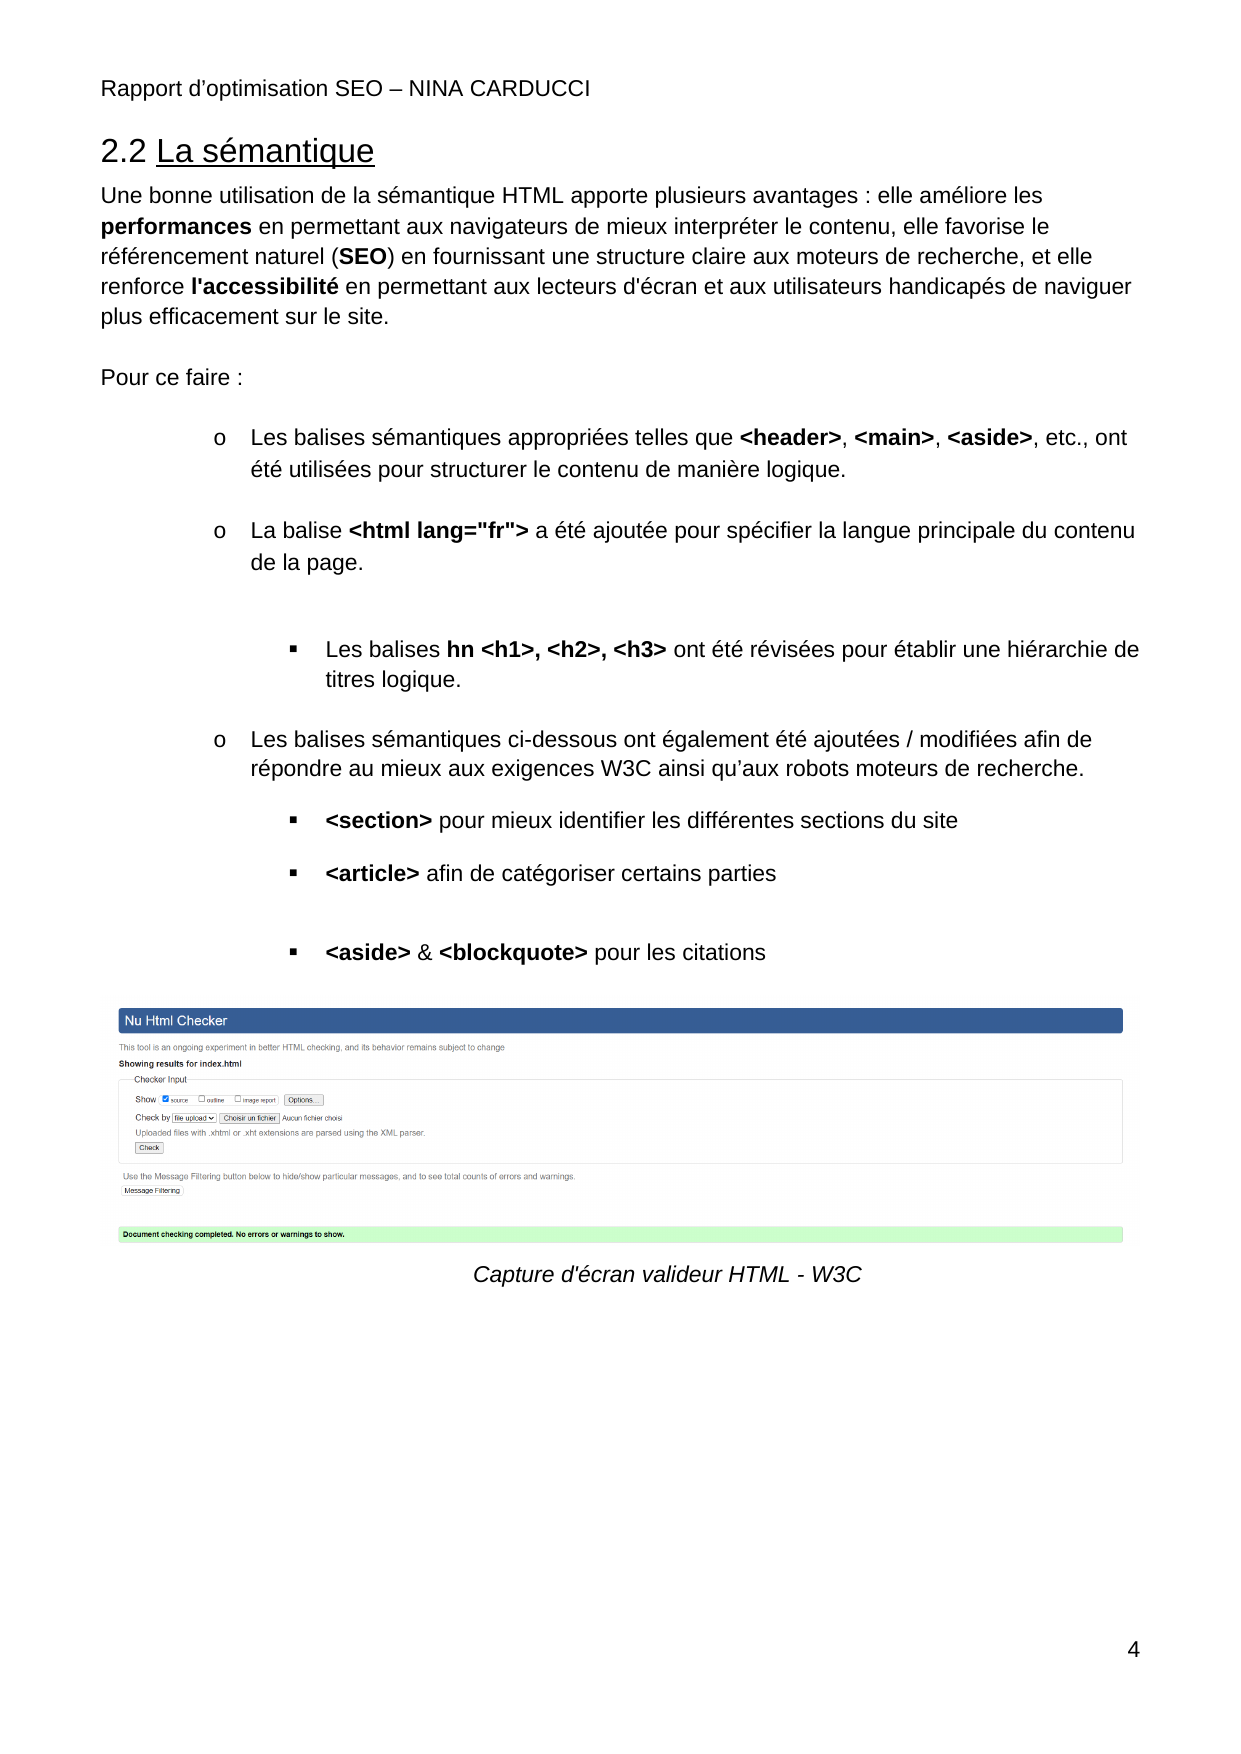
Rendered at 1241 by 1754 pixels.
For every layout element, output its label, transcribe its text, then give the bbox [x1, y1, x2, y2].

text Une bonne utilisation de la sémantique HTML apporte plusieurs avantages : elle améliore les performances en permettant aux navigateurs de mieux interpréter le contenu, elle favorise le référencement naturel (SEO) en fournissant une structure claire aux moteurs de recherche, et elle renforce l'accessibilité en permettant aux lecteurs d'écran et aux utilisateurs handicapés de naviguer plus efficacement sur le site. [100, 182, 1140, 330]
text Pour ce faire : [100, 364, 1140, 390]
list La balise <html lang="fr"> a été ajoutée pour spécifier la langue principale du contenu de la page. [213, 517, 1140, 575]
list <article> afin de catégoriser certains parties [288, 860, 1140, 886]
list Les balises hn <h1>, <h2>, <h3> ont été révisées pour établir une hiérarchie de titres logique. [288, 636, 1140, 692]
list Les balises sémantiques ci-dessous ont également été ajoutées / modifiées afin de répondre au mieux aux exigences W3C ainsi qu’aux robots moteurs de recherche. [213, 726, 1140, 781]
subtitle 2.2 La sémantique [100, 132, 1140, 170]
list Les balises sémantiques appropriées telles que <header>, <main>, <aside>, etc., ont été utilisées pour structurer le contenu de manière logique. [213, 424, 1140, 483]
list <section> pour mieux identifier les différentes sections du site [288, 807, 1140, 834]
list <aside> & <blockquote> pour les citations [288, 939, 1140, 966]
text Figure 1: Capture d'écran valideur HTML - W3C [100, 1261, 1140, 1288]
